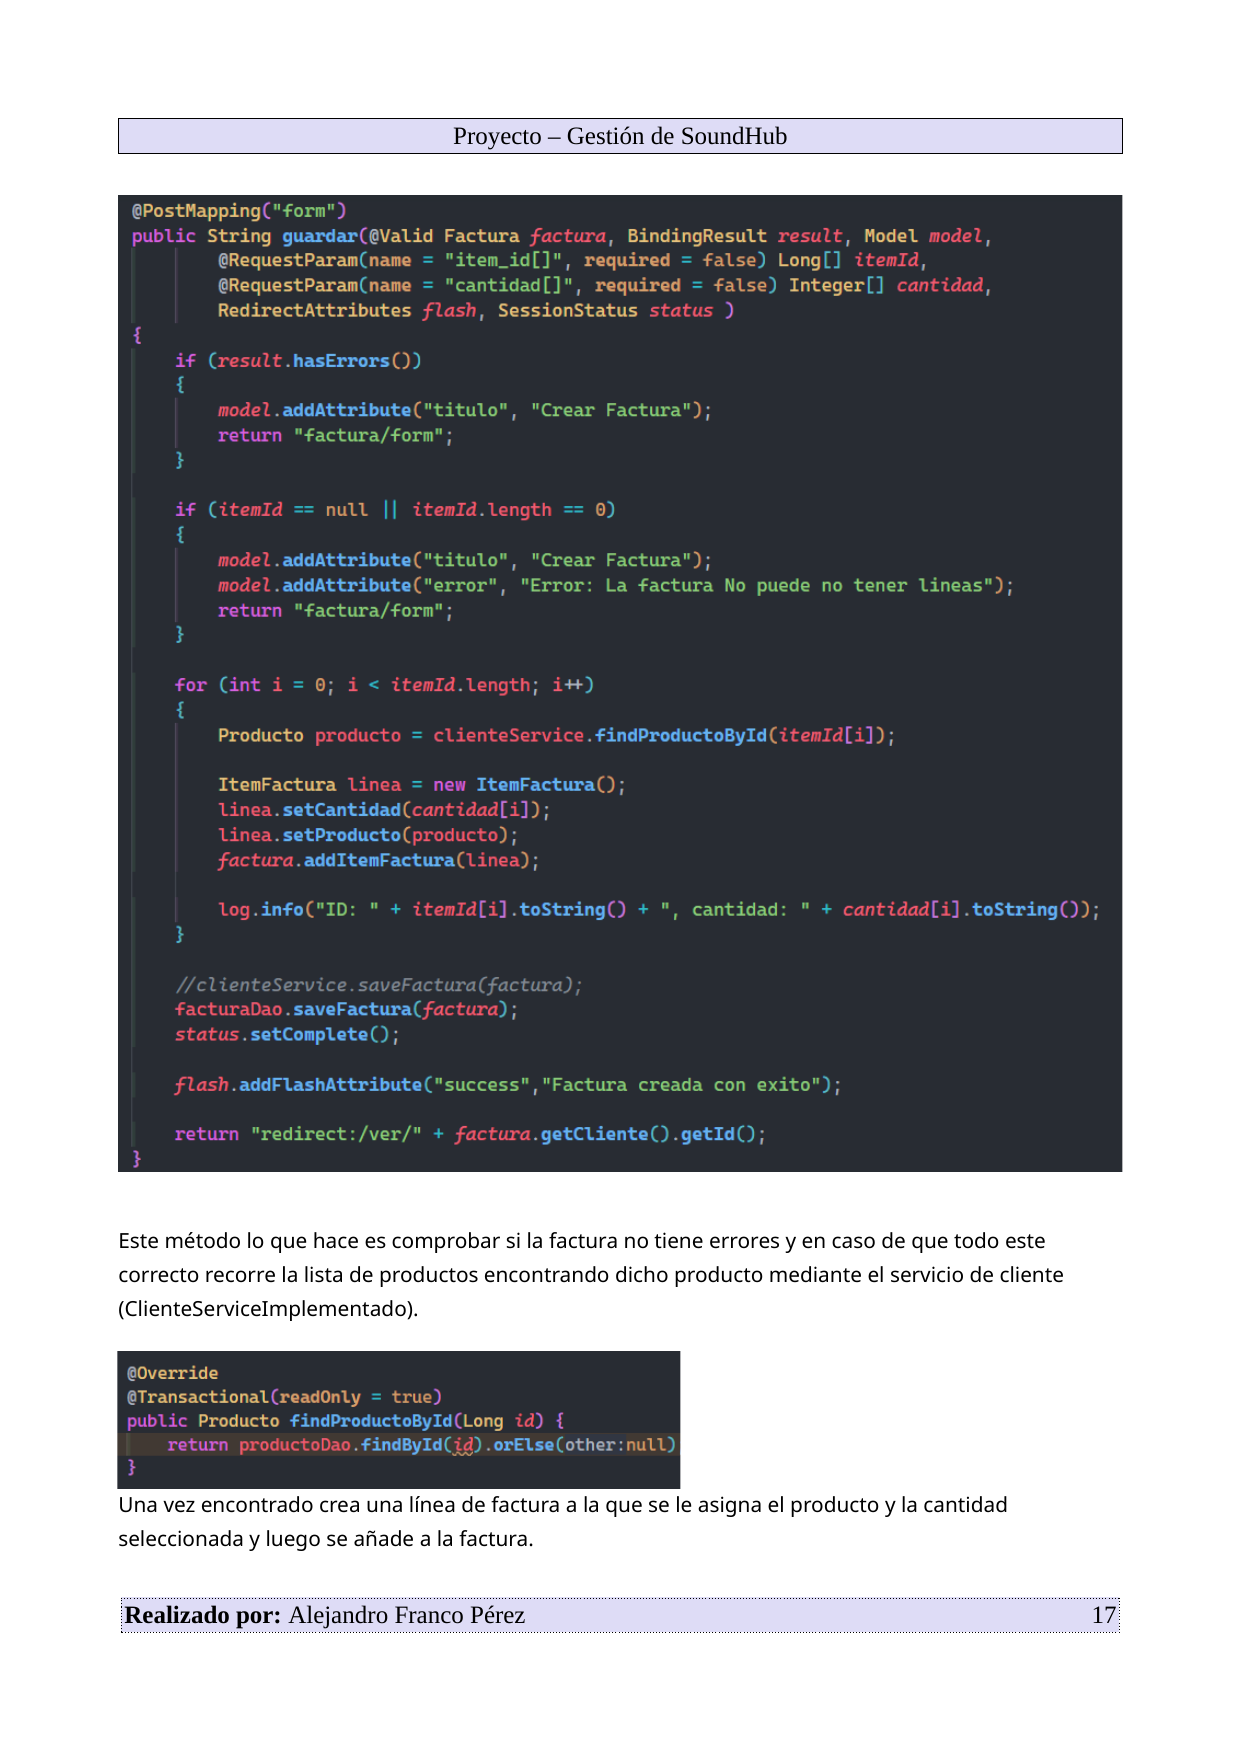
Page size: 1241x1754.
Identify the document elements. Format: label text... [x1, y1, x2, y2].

picture [117, 1351, 681, 1489]
picture [118, 195, 1123, 1172]
text Este método lo que hace es comprobar si la factura no tiene errores y en caso de que todo este correcto recorre la lista de productos encontrando dicho producto mediante el servicio de cliente (ClienteServiceImplementado). [118, 1226, 1122, 1323]
text Una vez encontrado crea una línea de factura a la que se le asigna el producto y la cantidad seleccionada y luego se añade a la factura. [118, 1490, 1122, 1552]
